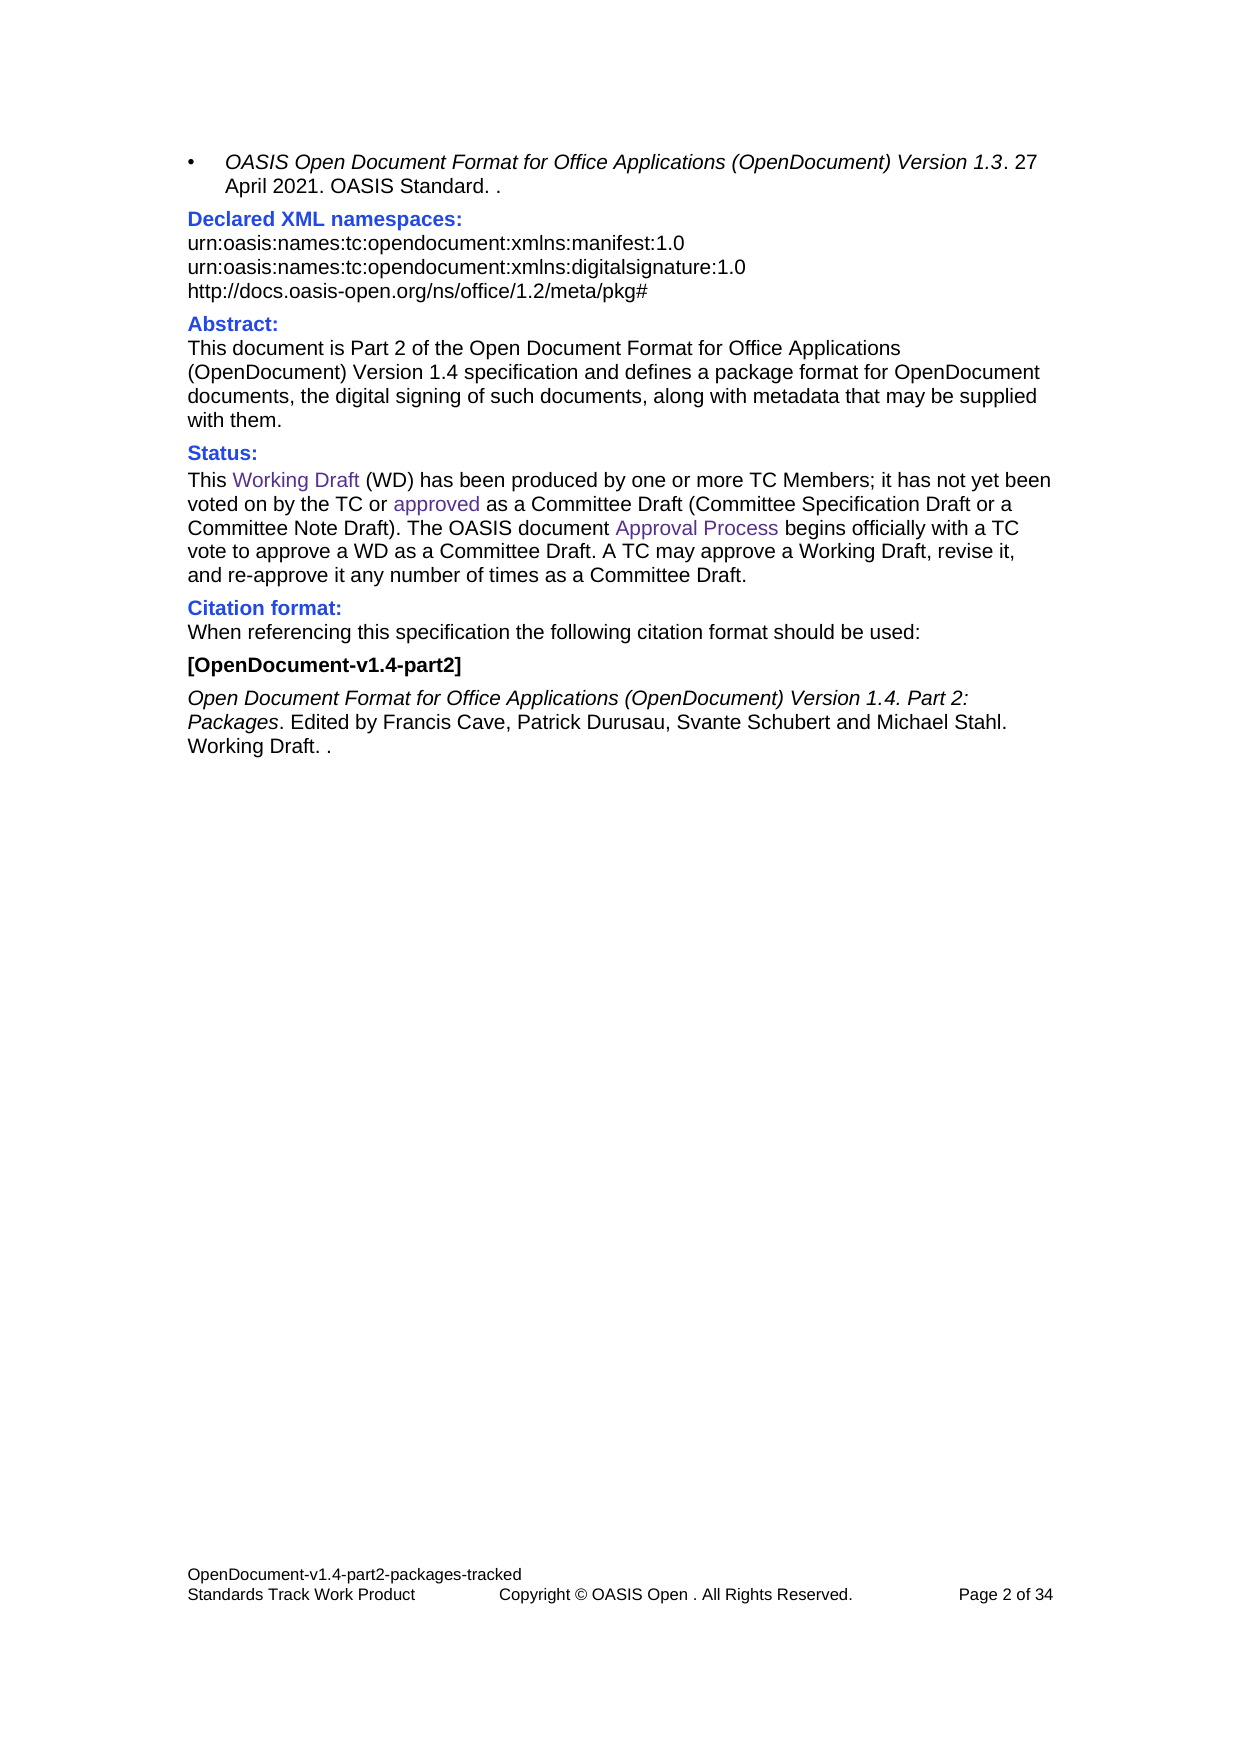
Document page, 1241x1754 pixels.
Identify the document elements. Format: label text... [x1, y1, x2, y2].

title When referencing this specification the following citation format should be used: [187, 620, 1053, 644]
title http://docs.oasis-open.org/ns/office/1.2/meta/pkg# [187, 279, 1053, 303]
text This Working Draft (WD) has been produced by one or more TC Members; it has not yet been voted on by the TC or approved as a Committee Draft (Committee Specification Draft or a Committee Note Draft). The OASIS document Approval Process begins officially with a TC vote to approve a WD as a Committee Draft. A TC may approve a Working Draft, revise it, and re-approve it any number of times as a Committee Draft. [187, 467, 1053, 587]
title Declared XML namespaces: [187, 207, 1053, 231]
title Status: [187, 441, 1053, 464]
list OASIS Open Document Format for Office Applications (OpenDocument) Version 1.3. 27 April 2021. OASIS Standard. . [187, 150, 1053, 198]
text This document is Part 2 of the Open Document Format for Office Applications (OpenDocument) Version 1.4 specification and defines a package format for OpenDocument documents, the digital signing of such documents, along with metadata that may be supplied with them. [187, 336, 1053, 432]
text Open Document Format for Office Applications (OpenDocument) Version 1.4. Part 2: Packages. Edited by Francis Cave, Patrick Durusau, Svante Schubert and Michael Stahl. Working Draft. . [187, 686, 1053, 758]
title [OpenDocument-v1.4-part2] [187, 653, 1053, 677]
title urn:oasis:names:tc:opendocument:xmlns:digitalsignature:1.0 [187, 255, 1053, 279]
title Abstract: [187, 312, 1053, 336]
title urn:oasis:names:tc:opendocument:xmlns:manifest:1.0 [187, 231, 1053, 255]
title Citation format: [187, 596, 1053, 620]
